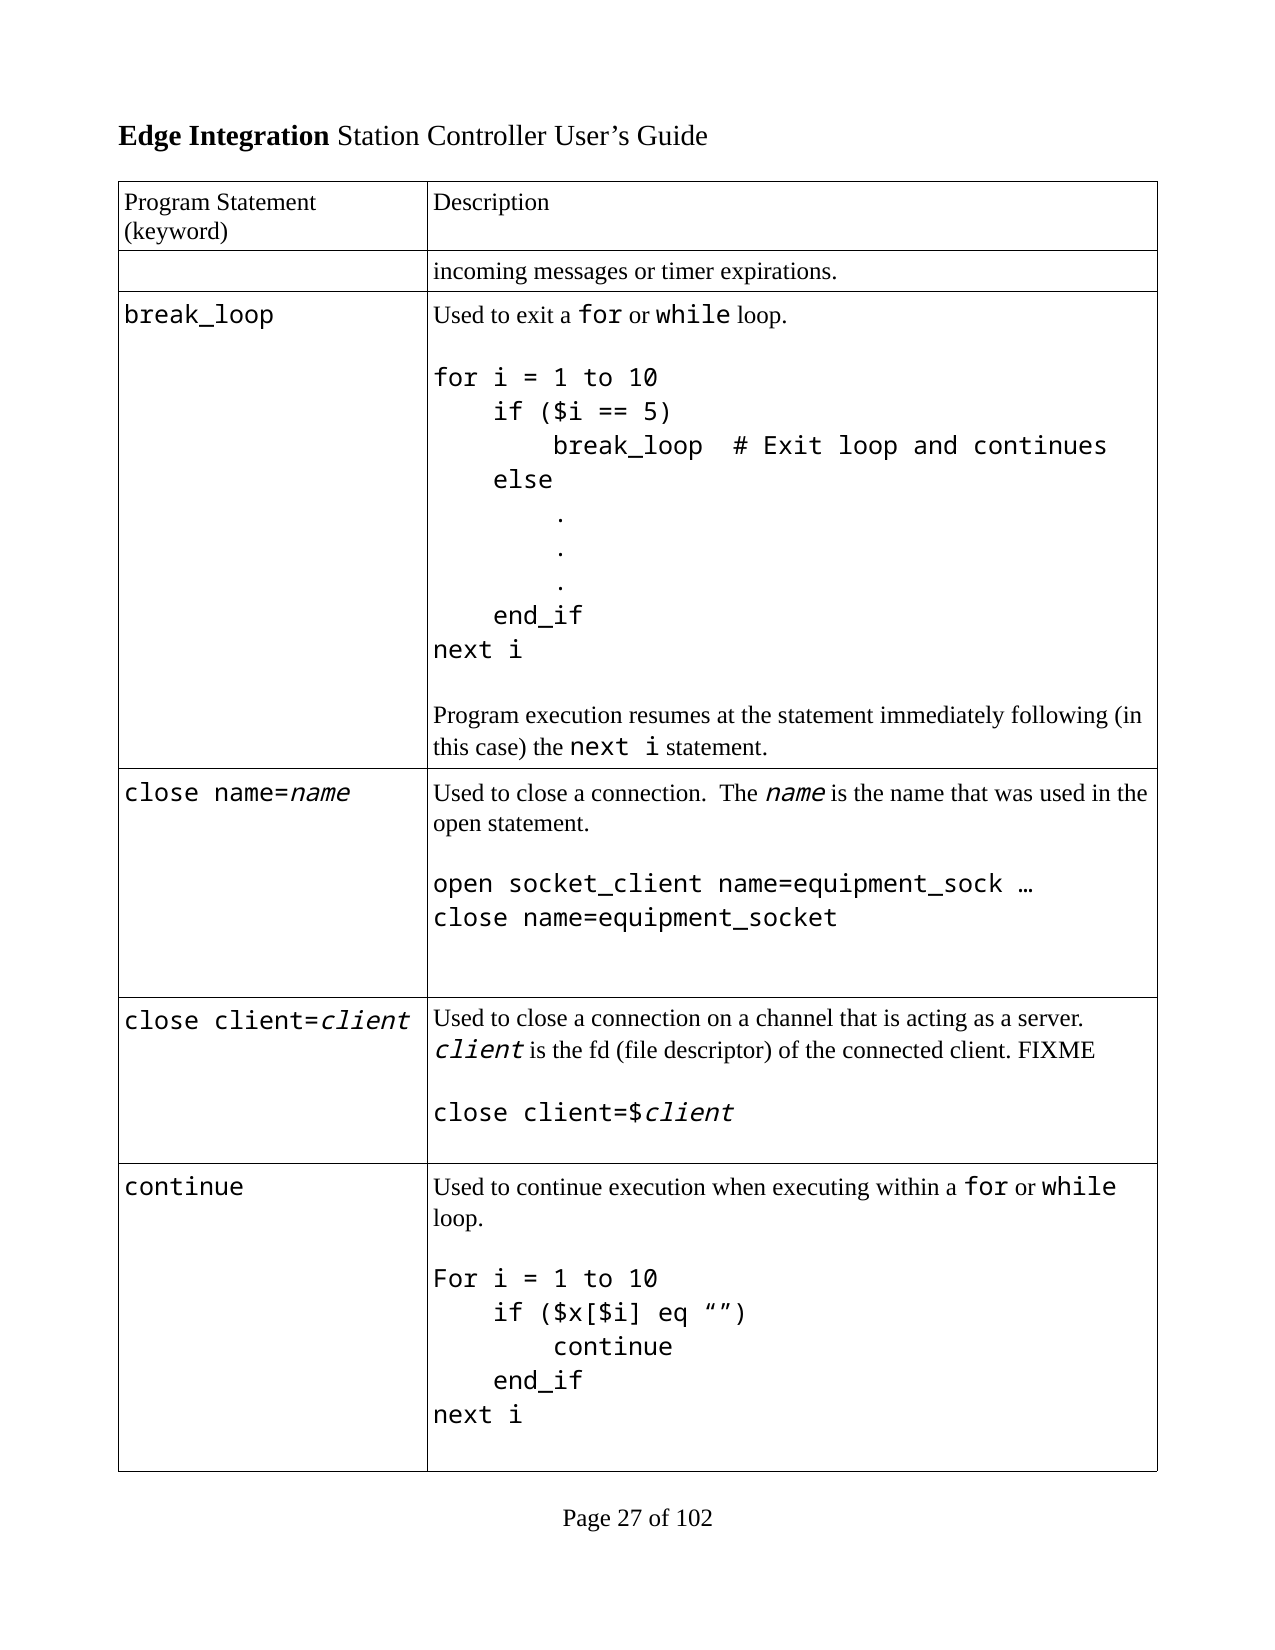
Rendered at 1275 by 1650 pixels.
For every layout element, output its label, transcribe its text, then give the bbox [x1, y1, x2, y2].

table_cell break_loop [119, 292, 427, 768]
table_cell incoming messages or timer expirations. [428, 251, 1157, 291]
table_cell Used to exit a for or while loop. for i = 1 to 10 if ($i == 5) break_loop # Exit loop and continues else . . . end_if next i Program execution resumes at the statement immediately following (in this case) the next i statement. [428, 292, 1157, 768]
table_header Description [428, 182, 1157, 250]
table_cell close name=name [119, 769, 427, 997]
table_cell Used to continue execution when executing within a for or while loop. For i = 1 to 10 if ($x[$i] eq “”) continue end_if next i [428, 1164, 1157, 1471]
table_cell Used to close a connection on a channel that is acting as a server. client is the fd (file descriptor) of the connected client. FIXME close client=$client [428, 998, 1157, 1163]
table_cell close client=client [119, 998, 427, 1163]
table_cell Used to close a connection. The name is the name that was used in the open statement. open socket_client name=equipment_sock … close name=equipment_socket [428, 769, 1157, 997]
table_cell [119, 251, 427, 291]
table_cell continue [119, 1164, 427, 1471]
table_header Program Statement (keyword) [119, 182, 427, 250]
